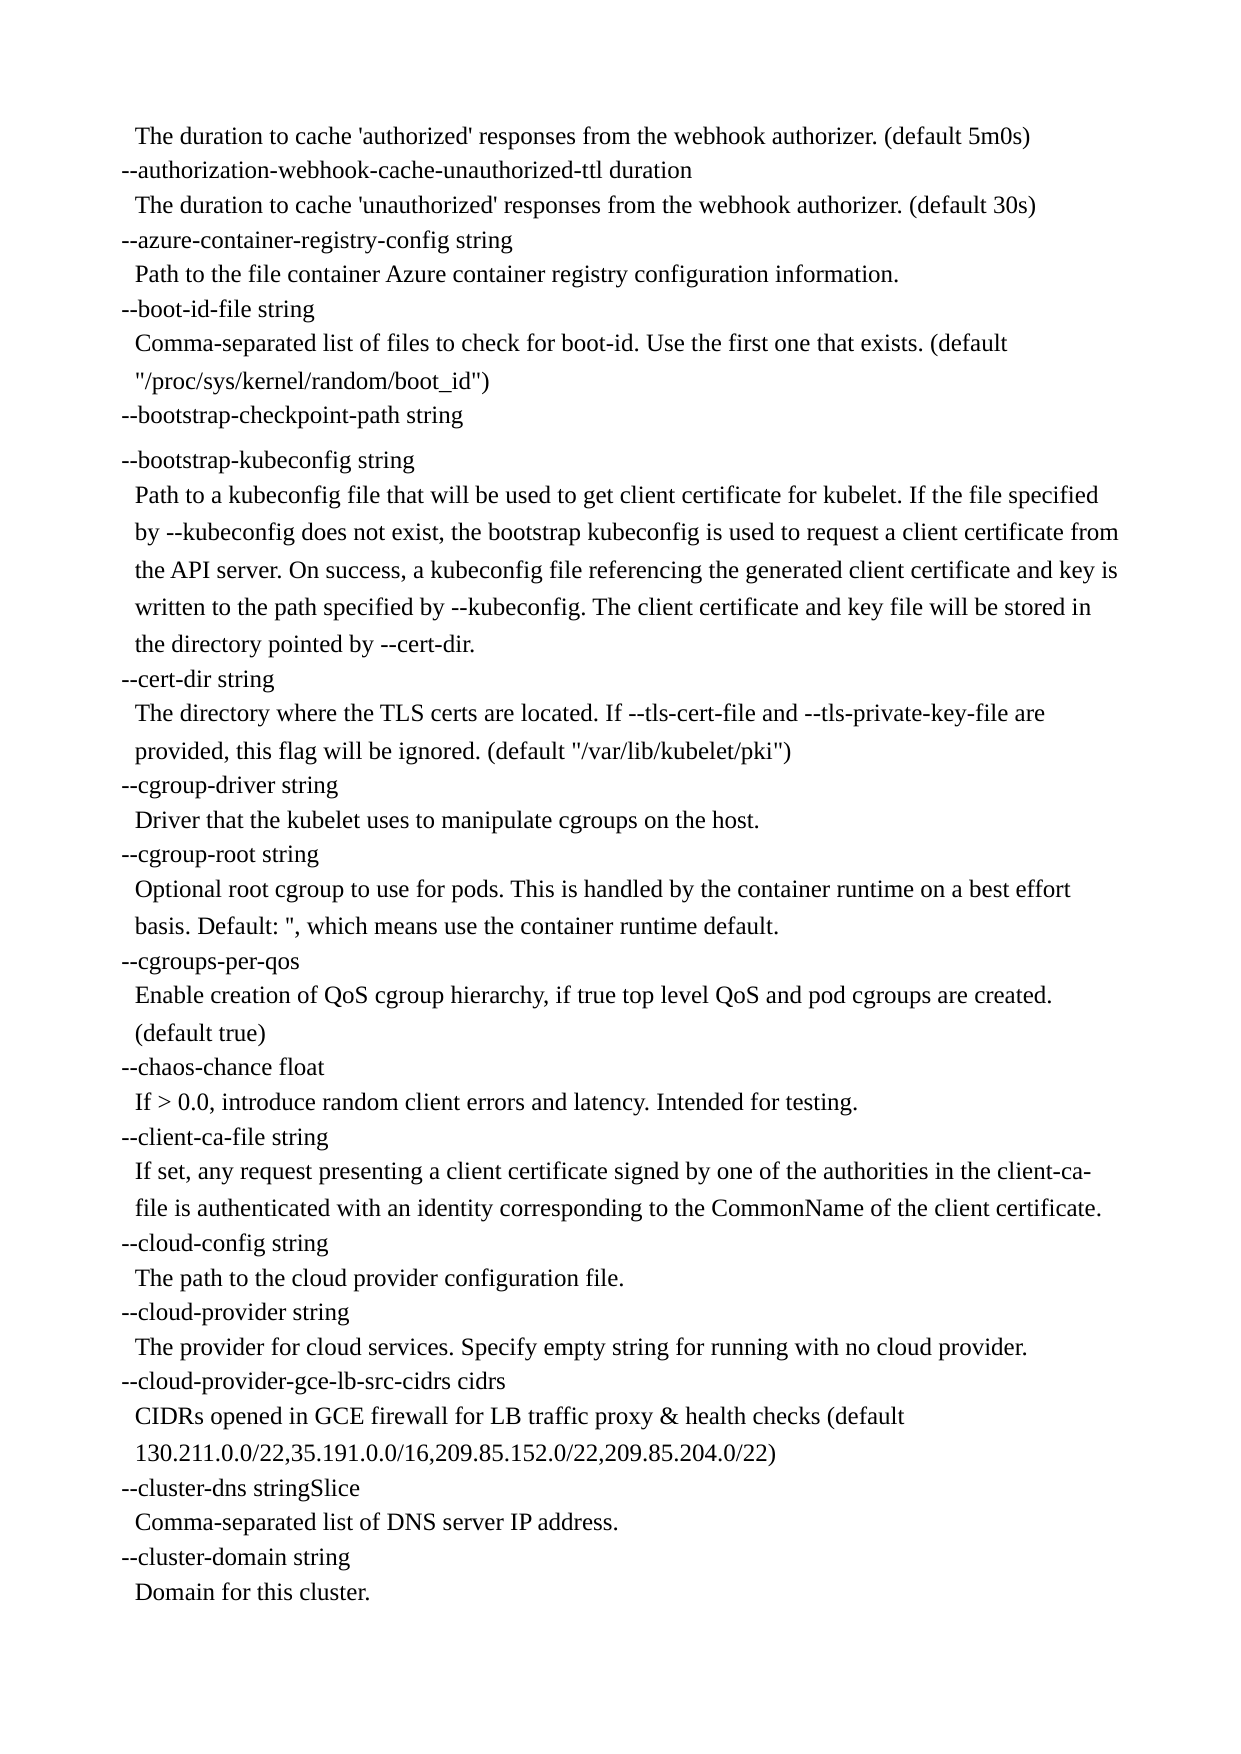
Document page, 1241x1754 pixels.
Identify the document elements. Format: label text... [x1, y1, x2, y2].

table_cell Comma-separated list of DNS server IP address. [132, 1505, 1122, 1539]
table_cell --bootstrap-kubeconfig string [118, 443, 1122, 477]
table_cell [118, 1574, 132, 1608]
table_cell Path to the file container Azure container registry configuration information. [132, 256, 1122, 291]
table_cell [118, 696, 132, 767]
table_cell --cert-dir string [118, 661, 1122, 696]
table_cell --cgroup-root string [118, 837, 1122, 871]
table_cell --client-ca-file string [118, 1119, 1122, 1153]
table_cell [118, 1260, 132, 1294]
table_cell The duration to cache 'authorized' responses from the webhook authorizer. (default 5m0s) [132, 118, 1122, 153]
table_cell --azure-container-registry-config string [118, 222, 1122, 256]
table_cell [118, 118, 132, 153]
table_cell [118, 326, 132, 397]
table_cell CIDRs opened in GCE firewall for LB traffic proxy & health checks (default 130.211.0.0/22,35.191.0.0/16,209.85.152.0/22,209.85.204.0/22) [132, 1398, 1122, 1470]
table_cell If set, any request presenting a client certificate signed by one of the authorities in the client-ca-file is authenticated with an identity corresponding to the CommonName of the client certificate. [132, 1153, 1122, 1225]
table_cell The provider for cloud services. Specify empty string for running with no cloud provider. [132, 1329, 1122, 1363]
table_cell Enable creation of QoS cgroup hierarchy, if true top level QoS and pod cgroups are created. (default true) [132, 978, 1122, 1049]
table_cell --cloud-config string [118, 1225, 1122, 1260]
table_cell [132, 432, 1122, 443]
table_cell [118, 1329, 132, 1363]
table_cell --cgroups-per-qos [118, 943, 1122, 978]
table_cell [118, 187, 132, 222]
table_cell --cgroup-driver string [118, 768, 1122, 802]
table_cell --cluster-dns stringSlice [118, 1470, 1122, 1504]
table_cell [118, 256, 132, 291]
table_cell [118, 477, 132, 661]
table_cell Optional root cgroup to use for pods. This is handled by the container runtime on a best effort basis. Default: '', which means use the container runtime default. [132, 871, 1122, 943]
table_cell --bootstrap-checkpoint-path string [118, 398, 1122, 432]
table_cell [118, 978, 132, 1049]
table_cell The duration to cache 'unauthorized' responses from the webhook authorizer. (default 30s) [132, 187, 1122, 222]
table_cell The path to the cloud provider configuration file. [132, 1260, 1122, 1294]
table_cell Path to a kubeconfig file that will be used to get client certificate for kubelet. If the file specified by --kubeconfig does not exist, the bootstrap kubeconfig is used to request a client certificate from the API server. On success, a kubeconfig file referencing the generated client certificate and key is written to the path specified by --kubeconfig. The client certificate and key file will be stored in the directory pointed by --cert-dir. [132, 477, 1122, 661]
table_cell If > 0.0, introduce random client errors and latency. Intended for testing. [132, 1084, 1122, 1119]
table_cell [118, 1505, 132, 1539]
table_cell Domain for this cluster. [132, 1574, 1122, 1608]
table_cell Driver that the kubelet uses to manipulate cgroups on the host. [132, 802, 1122, 837]
table_cell --authorization-webhook-cache-unauthorized-ttl duration [118, 153, 1122, 187]
table_cell --cluster-domain string [118, 1539, 1122, 1574]
table_cell --chaos-chance float [118, 1050, 1122, 1084]
table_cell [118, 871, 132, 943]
table_cell --cloud-provider string [118, 1294, 1122, 1329]
table_cell Comma-separated list of files to check for boot-id. Use the first one that exists. (default "/proc/sys/kernel/random/boot_id") [132, 326, 1122, 397]
table_cell [118, 1153, 132, 1225]
table_cell [118, 802, 132, 837]
table_cell The directory where the TLS certs are located. If --tls-cert-file and --tls-private-key-file are provided, this flag will be ignored. (default "/var/lib/kubelet/pki") [132, 696, 1122, 767]
table_cell [118, 1084, 132, 1119]
table_cell --boot-id-file string [118, 291, 1122, 326]
table_cell [118, 1398, 132, 1470]
table_cell --cloud-provider-gce-lb-src-cidrs cidrs [118, 1364, 1122, 1398]
table_cell [118, 432, 132, 443]
